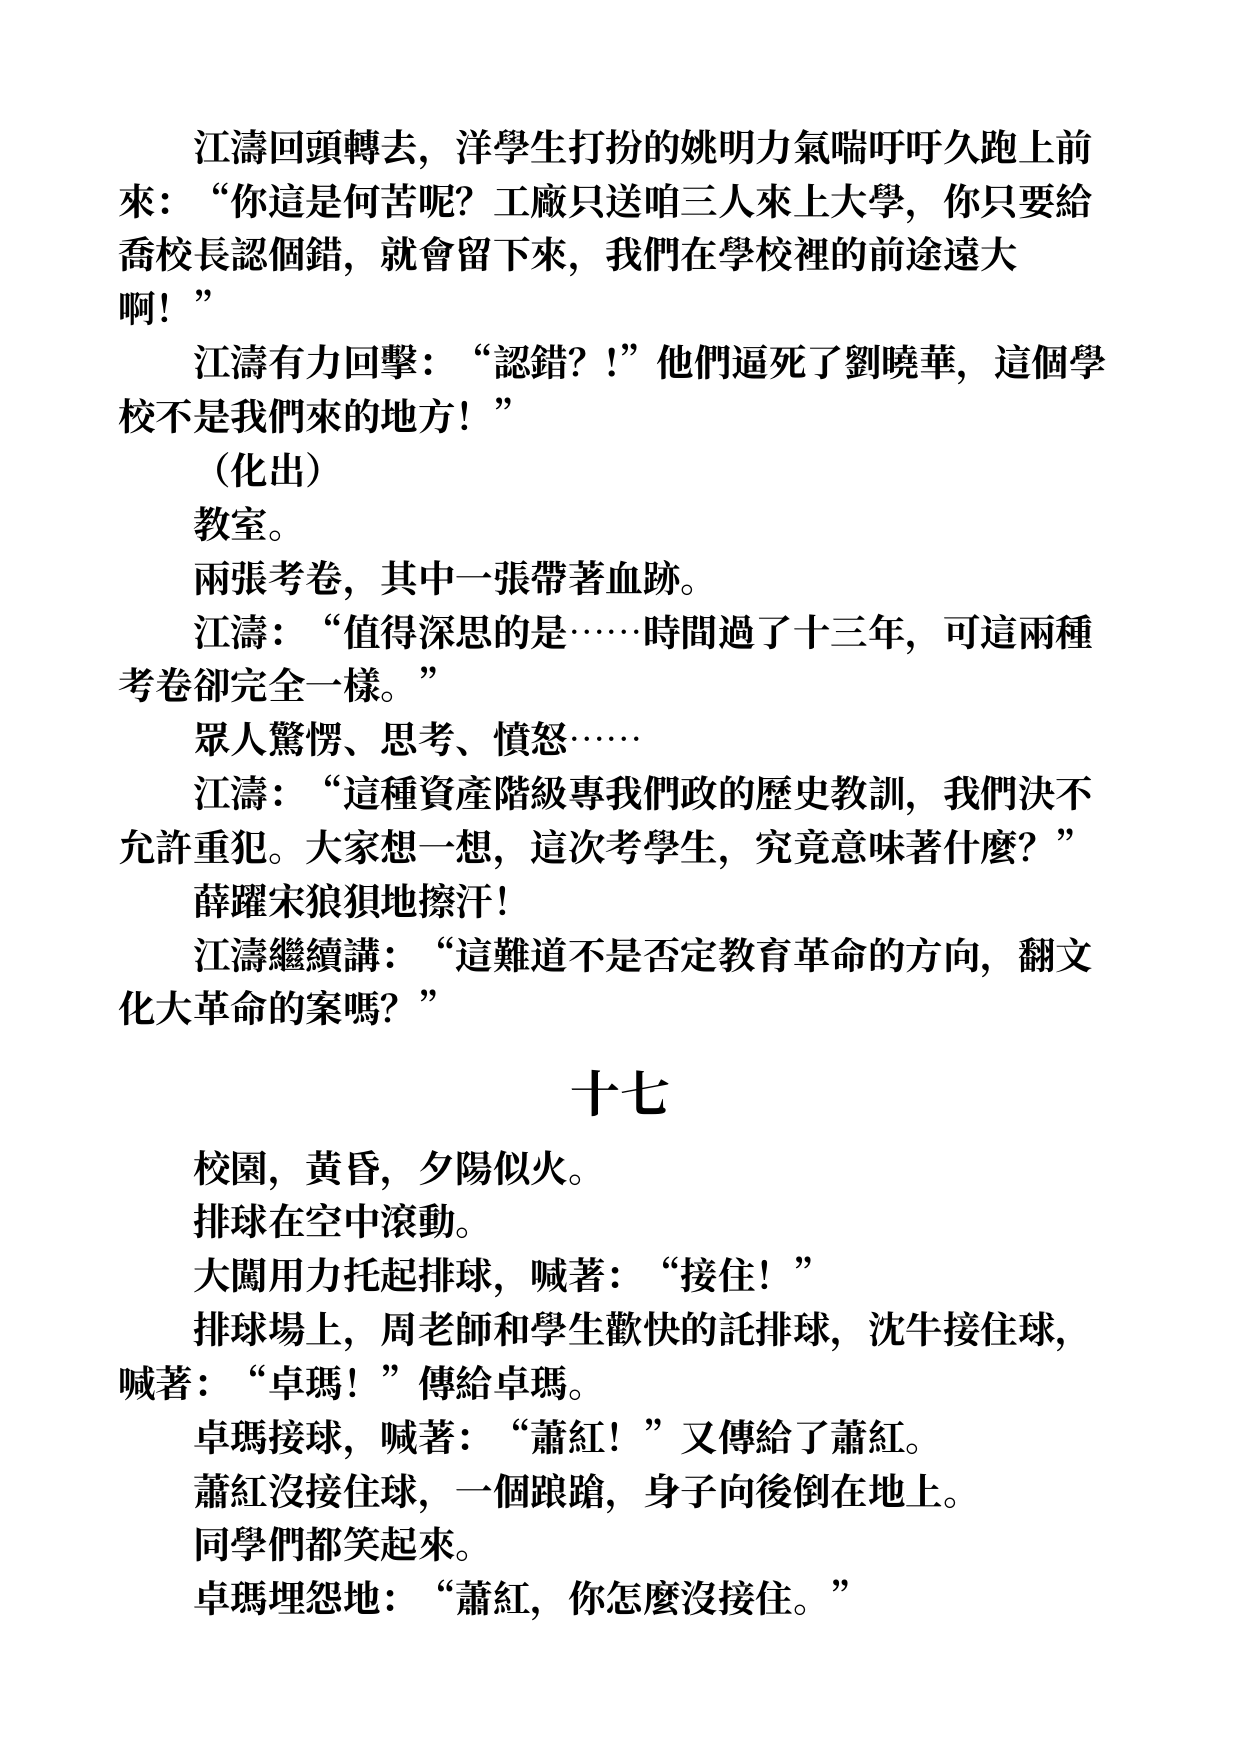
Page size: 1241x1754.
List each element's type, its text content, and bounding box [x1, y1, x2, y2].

subtitle 十七 [118, 1054, 1122, 1126]
text 卓瑪接球，喊著：“蕭紅！”又傳給了蕭紅。 [118, 1408, 1122, 1462]
text 江濤：“值得深思的是……時間過了十三年，可這兩種考卷卻完全一樣。” [118, 603, 1122, 711]
text 江濤：“這種資產階級專我們政的歷史教訓，我們決不允許重犯。大家想一想，這次考學生，究竟意味著什麼？” [118, 764, 1122, 872]
text 眾人驚愣、思考、憤怒…… [118, 711, 1122, 764]
text 蕭紅沒接住球，一個踉蹌，身子向後倒在地上。 [118, 1462, 1122, 1516]
text 校園，黃昏，夕陽似火。 [118, 1139, 1122, 1193]
text 教室。 [118, 495, 1122, 549]
text 卓瑪埋怨地：“蕭紅，你怎麼沒接住。” [118, 1570, 1122, 1623]
text 同學們都笑起來。 [118, 1516, 1122, 1570]
text 江濤回頭轉去，洋學生打扮的姚明力氣喘吁吁久跑上前來：“你這是何苦呢？工廠只送咱三人來上大學，你只要給喬校長認個錯，就會留下來，我們在學校裡的前途遠大啊！” [118, 118, 1122, 333]
text 薛躍宋狼狽地擦汗！ [118, 872, 1122, 926]
text 大闖用力托起排球，喊著：“接住！” [118, 1247, 1122, 1300]
text （化出） [118, 441, 1122, 495]
text 兩張考卷，其中一張帶著血跡。 [118, 549, 1122, 603]
text 排球場上，周老師和學生歡快的託排球，沈牛接住球，喊著：“卓瑪！”傳給卓瑪。 [118, 1300, 1122, 1408]
text 江濤繼續講：“這難道不是否定教育革命的方向，翻文化大革命的案嗎？” [118, 926, 1122, 1034]
text 排球在空中滾動。 [118, 1193, 1122, 1247]
text 江濤有力回擊：“認錯？!”他們逼死了劉曉華，這個學校不是我們來的地方！” [118, 333, 1122, 441]
